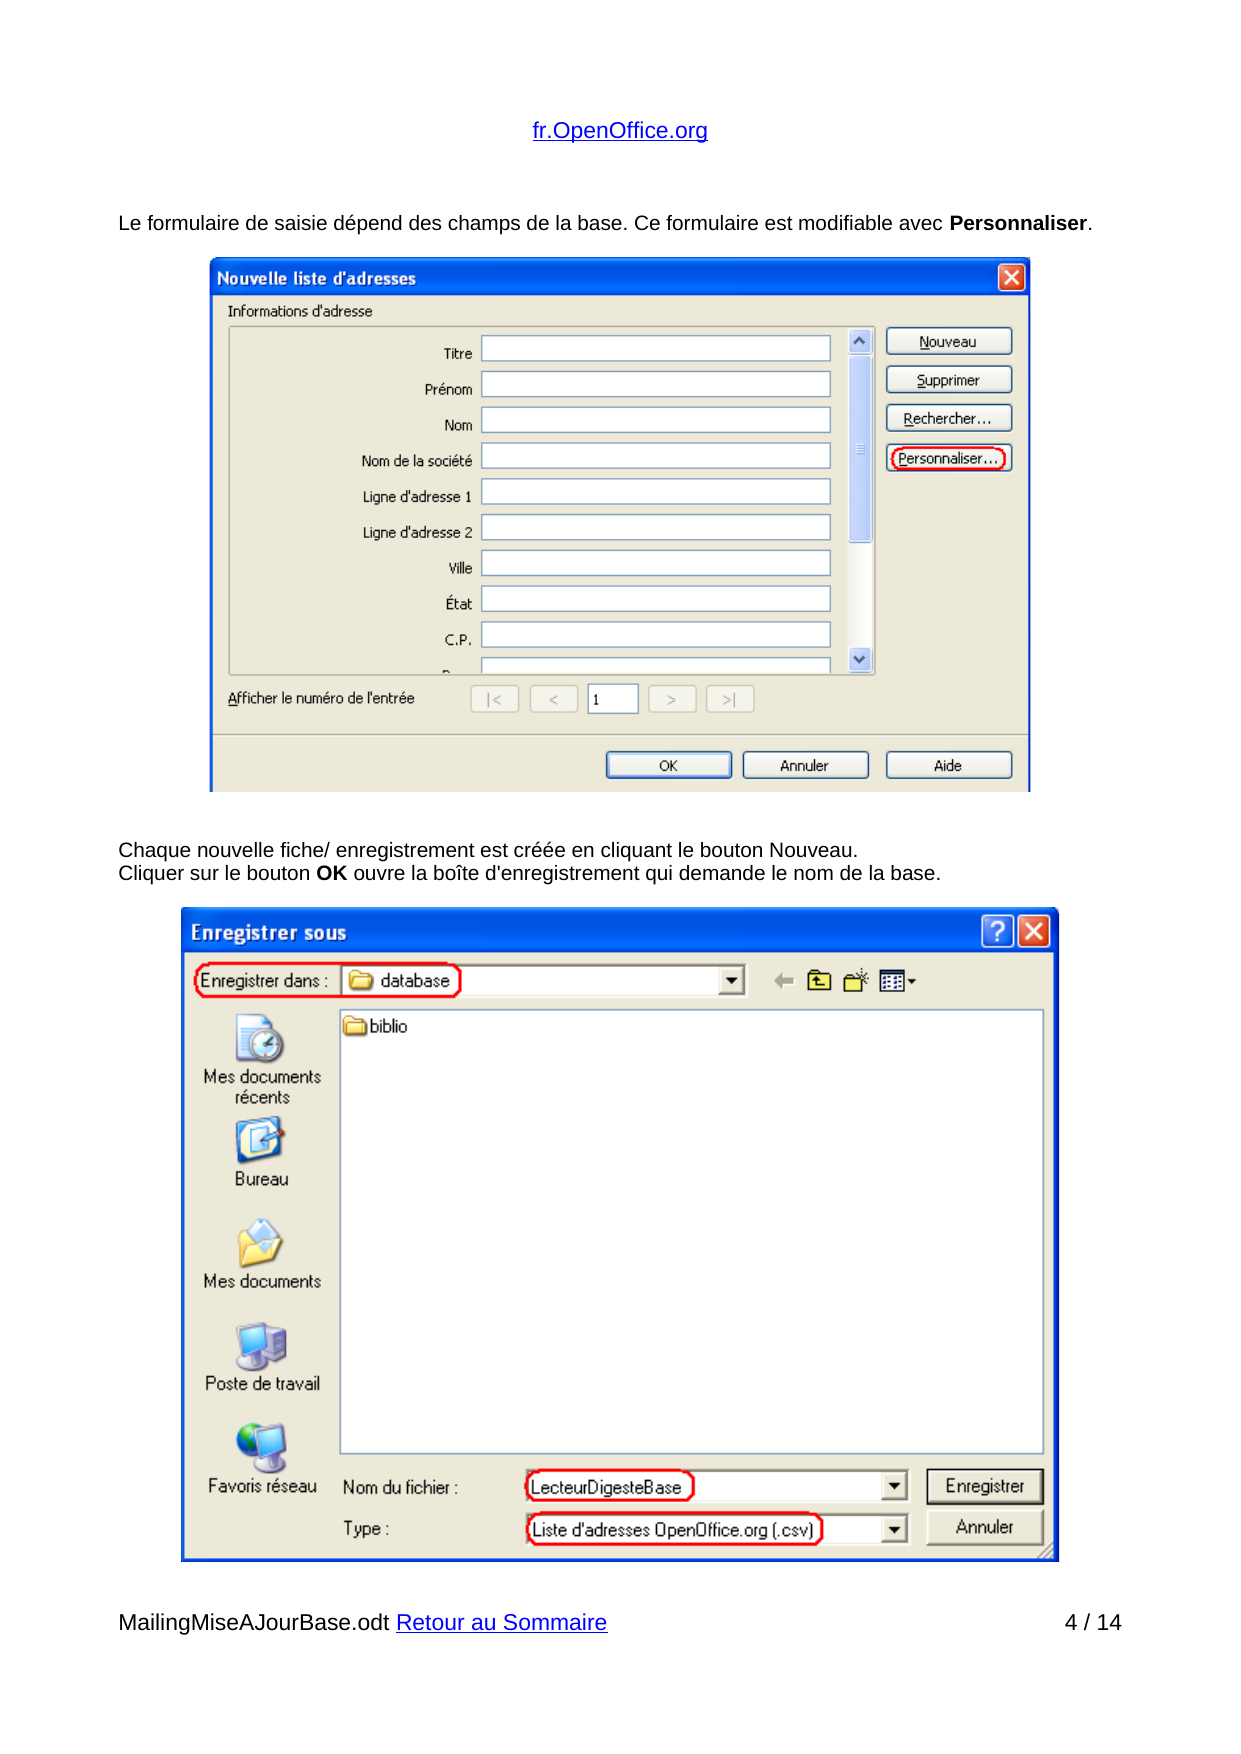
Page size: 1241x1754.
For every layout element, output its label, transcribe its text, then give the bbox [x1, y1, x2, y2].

text Cliquer sur le bouton OK ouvre la boîte d'enregistrement qui demande le nom de la base. [118, 861, 1122, 884]
text Chaque nouvelle fiche/ enregistrement est créée en cliquant le bouton Nouveau. [118, 838, 1122, 861]
text Le formulaire de saisie dépend des champs de la base. Ce formulaire est modifiable avec Personnaliser. [118, 211, 1122, 234]
